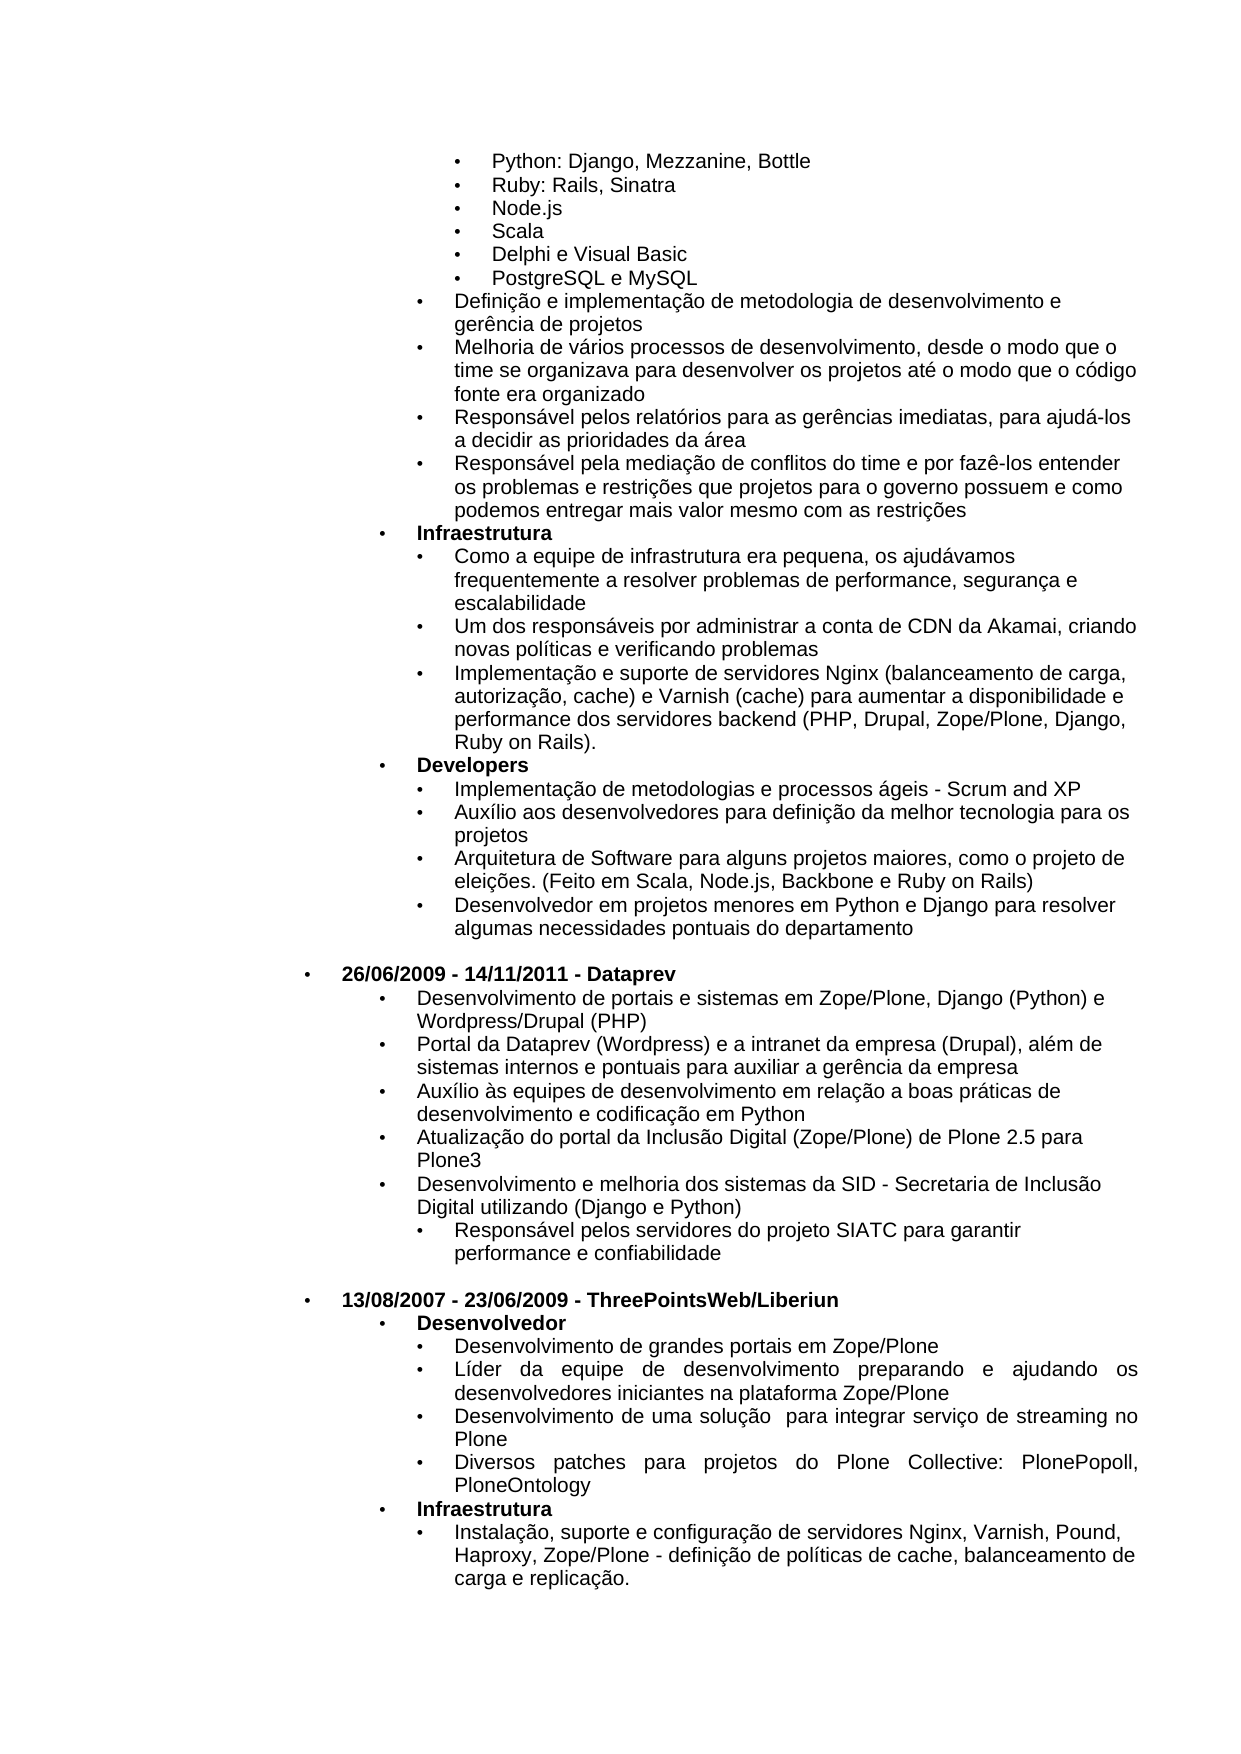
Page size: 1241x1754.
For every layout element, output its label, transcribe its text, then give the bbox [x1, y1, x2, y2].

table_cell [103, 150, 297, 1590]
table_cell 13/01/2014 – atual – Dataprev Assessor Coordenação dos esforços relacionados a Usabilidade e Acessibilidade das aplicações desenvolvidas pela empresa Apoio às diretorias de Desenvolvimento de Software e Infraestrutura 23/09/2013 – 20/12/2013 – Capgemini/Caixa Infraestrutura Integrante do time que mantém os servidores linux e solaris utilizados pela Caixa Econômica Federal Análise e atendimento de incidentes reportados por outros times (baixa plataforma, plataforma intermediária (Unix) e alta plataforma (Mainframes) Implantação do Puppet para provisionamento dos servidores da CEPTIBR21 (Servidores RHEL6, CentOS 6, Windows) Criação e suporte de máquinas virtuais utilizando Vmware Suporte a aplicações Java/Jboss EAP 6 e bancos de dados Oracle Desenvolvedor Suporte e verificação de problemas em aplicações Zope e Plone Patches para o projeto The Foreman 08/07/2013 – 01/09/2013 – T Dispatch Infraestrutura Instalação, configuração de servidores Nginx e Varnish - definição de políticas de cache, balanceamento de carga e replicação. Gerência dos servidores da empresa na Amazon (AWS) Automatização das rotinas de deploy utilizando Fabric e Shell Scrips Análise de performance e problemas com MongoDB Desenvolvedor Desenvolvimento de novas funcionalidades para a base de código (Python, London (framework próprio baseado em Django, MongoDB e Redis) Refatoração do código existente visando manutenabilidade do código e performance 14/11/2011 - 03/07/2013 - EBC (Empresa Brasil de Comunicação) Gerente de Soluções Tecnológicas Gerência de um time de 25 profissionais, incluindo: Desenvolvedores Backend Desenvolvedores Frontend Analistas de Negócio Scrum Masters Product Owners Responsável pelo gerenciamento de projetos Web e Corporativos usando as seguintes tecnologias: HTML 5 e CSS 3 Java: J2EE, Hibernate, Seam, Jboss PHP: Wordpress, Drupal, Zend Framework Python: Django, Mezzanine, Bottle Ruby: Rails, Sinatra Node.js Scala Delphi e Visual Basic PostgreSQL e MySQL Definição e implementação de metodologia de desenvolvimento e gerência de projetos Melhoria de vários processos de desenvolvimento, desde o modo que o time se organizava para desenvolver os projetos até o modo que o código fonte era organizado Responsável pelos relatórios para as gerências imediatas, para ajudá-los a decidir as prioridades da área Responsável pela mediação de conflitos do time e por fazê-los entender os problemas e restrições que projetos para o governo possuem e como podemos entregar mais valor mesmo com as restrições Infraestrutura Como a equipe de infrastrutura era pequena, os ajudávamos frequentemente a resolver problemas de performance, segurança e escalabilidade Um dos responsáveis por administrar a conta de CDN da Akamai, criando novas políticas e verificando problemas Implementação e suporte de servidores Nginx (balanceamento de carga, autorização, cache) e Varnish (cache) para aumentar a disponibilidade e performance dos servidores backend (PHP, Drupal, Zope/Plone, Django, Ruby on Rails). Developers Implementação de metodologias e processos ágeis - Scrum and XP Auxílio aos desenvolvedores para definição da melhor tecnologia para os projetos Arquitetura de Software para alguns projetos maiores, como o projeto de eleições. (Feito em Scala, Node.js, Backbone e Ruby on Rails) Desenvolvedor em projetos menores em Python e Django para resolver algumas necessidades pontuais do departamento 26/06/2009 - 14/11/2011 - Dataprev Desenvolvimento de portais e sistemas em Zope/Plone, Django (Python) e Wordpress/Drupal (PHP) Portal da Dataprev (Wordpress) e a intranet da empresa (Drupal), além de sistemas internos e pontuais para auxiliar a gerência da empresa Auxílio às equipes de desenvolvimento em relação a boas práticas de desenvolvimento e codificação em Python Atualização do portal da Inclusão Digital (Zope/Plone) de Plone 2.5 para Plone3 Desenvolvimento e melhoria dos sistemas da SID - Secretaria de Inclusão Digital utilizando (Django e Python) Responsável pelos servidores do projeto SIATC para garantir performance e confiabilidade 13/08/2007 - 23/06/2009 - ThreePointsWeb/Liberiun Desenvolvedor Desenvolvimento de grandes portais em Zope/Plone Líder da equipe de desenvolvimento preparando e ajudando os desenvolvedores iniciantes na plataforma Zope/Plone Desenvolvimento de uma solução para integrar serviço de streaming no Plone Diversos patches para projetos do Plone Collective: PlonePopoll, PloneOntology Infraestrutura Instalação, suporte e configuração de servidores Nginx, Varnish, Pound, Haproxy, Zope/Plone - definição de políticas de cache, balanceamento de carga e replicação. Suporte a servidores Nginx, Varnish, Squid e instancias Zope/Plone: Realizando procedimentos de análise de performance, backup, monitoramento e configurações de novas políticas e configurações quando necessário Desenvolvimento de técnicas para melhor utilizar os recursos dos servidores para garantir performance e reduzir custos utilizando ferramentas livres Gerenciamento e instalação de servidores Bind (DNS), Apache (http), Varnish (cache), Squid (cache) e Zope/Plone para a empresa e para diversos clientes, como Embrapa, Unesco, Caixa Econômica Federal e ITEC/AL Implementação de um sistema de controle de projetos e tickets (Redmine) na empresa, transformando a forma como os projetos são gerenciados na empresa, melhorando o controle dos projetos e a confiança do time de desenvolvedores. Auditor de problemas de performance e de desenvolvimento do portal do Sebrae e do projeto Universidade Caixa, da Caixa Econômica Federal Análise de falhas de segurança e desenvolvimento de firewalls (iptables) para melhorar a segurança dos servidores Instrutor Desenvolvimento do material (apostilas e livros) utilizados nos treinamentos da empresa Instrutor nos cursos de Plone Básico, Plone Avançado, Python, Javascript e Administração de Servidores para os seguintes clientes: UnB Caixa Econômica Federal Correios ITEC/AL STM - Supremo Tribunal Militar TSE 03/01/2007 - 31/07/2007 - Paradigma Desenvolvimento de sistemas Zope/Plone - Coreblox: Customização e criação de Templates, novos tipos (Archetypes) e aplicações gerais Automatização do processo de criação de instancias através do portal da empresa usando python, paramiko, shell script, mysqldb Refatoração de partes do produto para efetuar melhorias diversas no código SysAdmin - Administração dos servidores da Coreblox: Servidor Apache, FTP, ZEO e instâncias Zope/Plone Análise e testes de segurança dos servidores Gerenciamento de usuários e permissões Gerenciamento do repositório Subversion do código da empresa 23/12/2003 - 23/12/2006 - UnilesteMG SysAdmin - Samba, Squid, Antivirus, Aker, DNS/BIND, Apache e Iptables. Desenvolvimento de sistemas internos usando PHP, Python+PSE, Shell Script, MySQL/Firebird e Apache. Suporte ao sistema acadêmico (UNIVERSUS), biblioteca (PERGAMUM) e colégios (SCE/FOXPRO). 06/01/2003 - 20/12/2003 - Grupo Técnico de Consultores - GTCON Desenvolvimento de sistemas usando Delphi, Visual Basic, PHP, Apache e MySQL Criação de documentação para usuários dos sistemas [297, 150, 1139, 1590]
